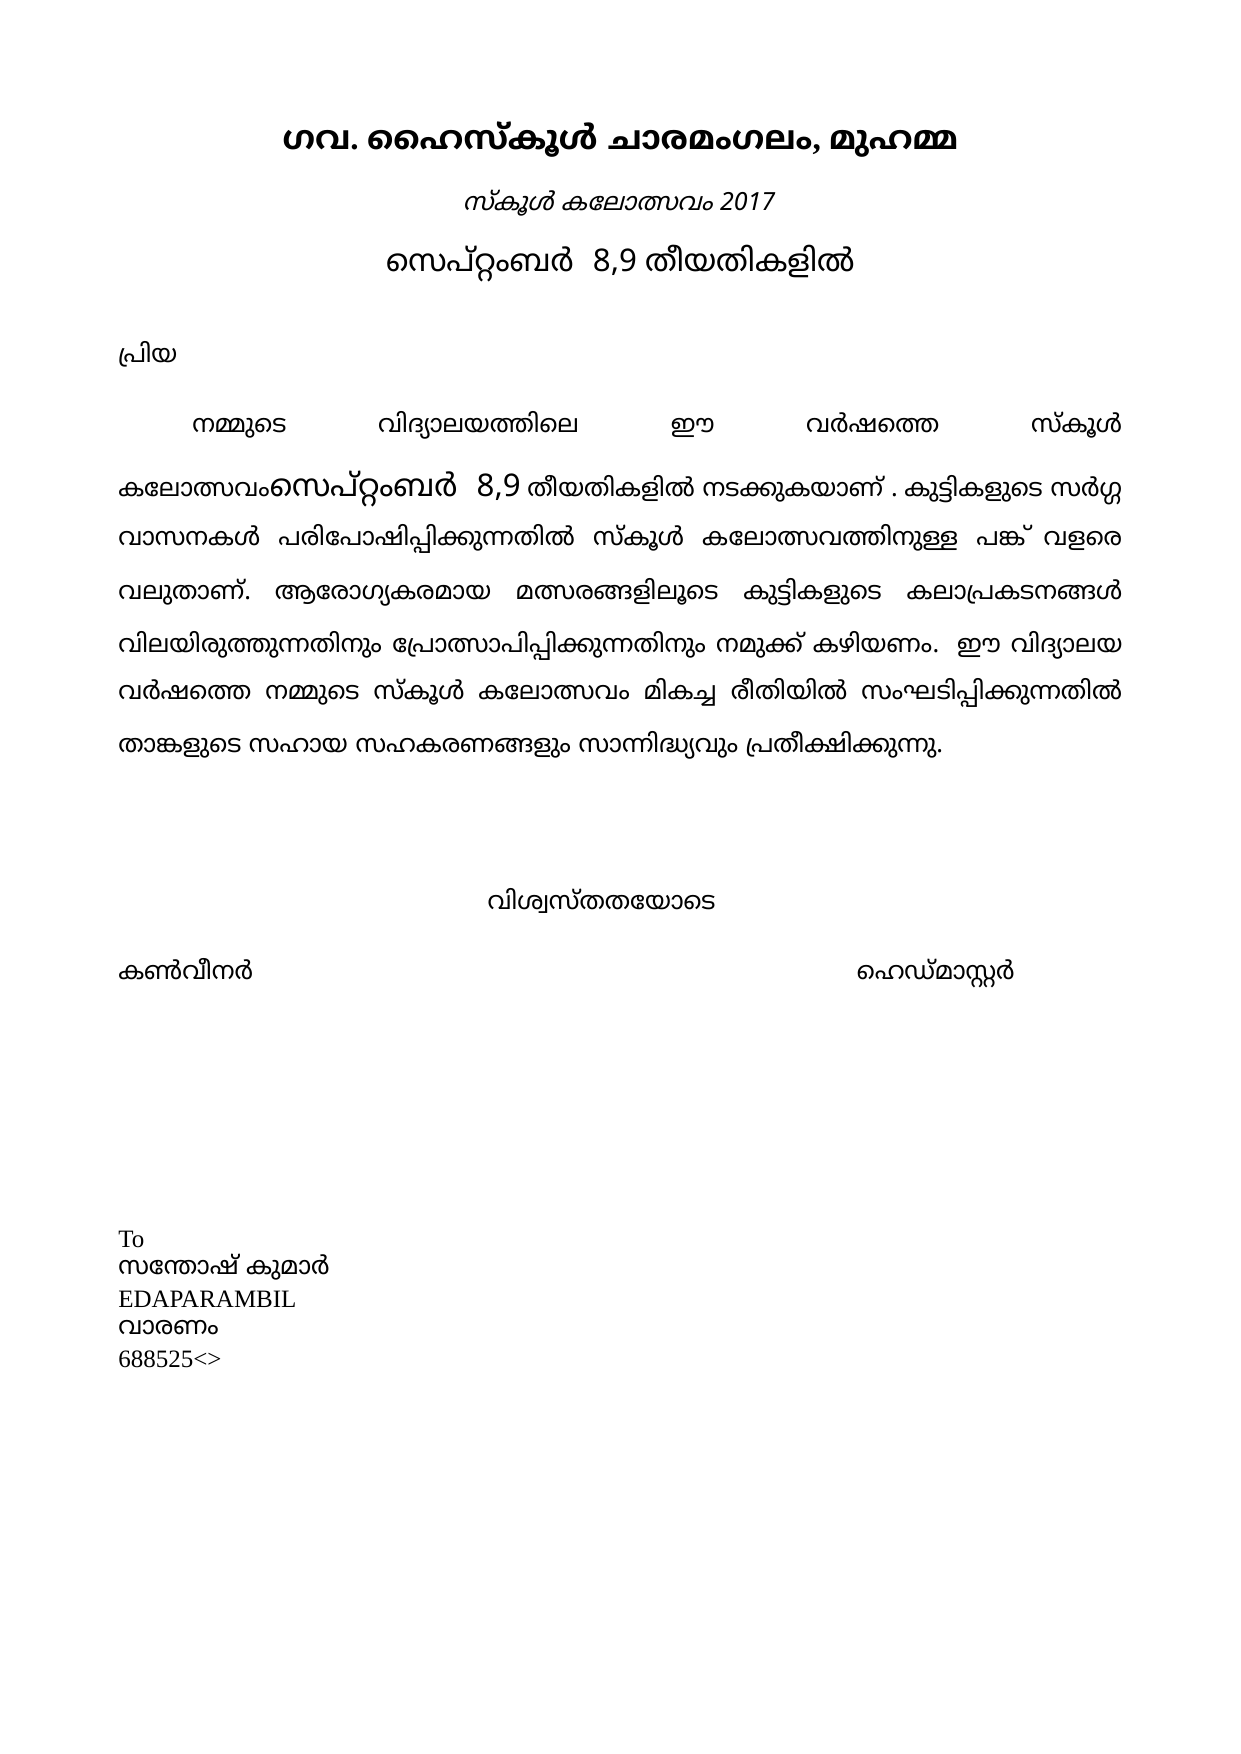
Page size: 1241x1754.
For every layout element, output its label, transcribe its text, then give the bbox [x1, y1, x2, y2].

text 688525<> [118, 1344, 1122, 1373]
text കണ്‍വീനര്‍ ഹെഡ്‌മാസ്റ്റര്‍ [118, 953, 1122, 989]
text സെപ്റ്റംബര്‍ 8,9 തീയതികളില്‍ [118, 238, 1122, 284]
text EDAPARAMBIL [118, 1284, 1122, 1313]
text സന്തോഷ് കുമാര്‍ [118, 1253, 1122, 1284]
text പ്രിയ [118, 341, 1122, 372]
text വിശ്വസ്തതയോടെ [118, 882, 1122, 919]
text ഗവ. ഹൈസ്കൂള്‍ ചാരമംഗലം, മുഹമ്മ [118, 118, 1122, 162]
text നമ്മുടെ വിദ്യാലയത്തിലെ ഈ വര്‍ഷത്തെ സ്കൂള്‍ കലോത്സവംസെപ്റ്റംബര്‍ 8,9 തീയതികളില്‍ നടക്കുകയാണ് . കുട്ടികളുടെ സര്‍ഗ്ഗ വാസനകള്‍ പരിപോഷിപ്പിക്കുന്നതില്‍ സ്കൂള്‍ കലോത്സവത്തിനുള്ള പങ്ക് വളരെ വലുതാണ്. ആരോഗ്യകരമായ മത്സരങ്ങളിലൂടെ കുട്ടികളുടെ കലാപ്രകടനങ്ങള്‍ വിലയിരുത്തുന്നതിനും പ്രോത്സാപിപ്പിക്കുന്നതിനും നമുക്ക് കഴിയണം. ഈ വിദ്യാലയ വര്‍ഷത്തെ നമ്മുടെ സ്കൂള്‍ കലോത്സവം മികച്ച രീതിയില്‍ സംഘടിപ്പിക്കുന്നതില്‍ താങ്കളുടെ സഹായ സഹകരണങ്ങളും സാന്നിദ്ധ്യവും പ്രതീക്ഷിക്കുന്നു. [118, 406, 1122, 762]
text സ്കൂള്‍ കലോത്സവം 2017 [118, 184, 1122, 220]
text To [118, 1224, 1122, 1253]
text വാരണം [118, 1313, 1122, 1344]
text ‌‌ [118, 814, 1122, 848]
